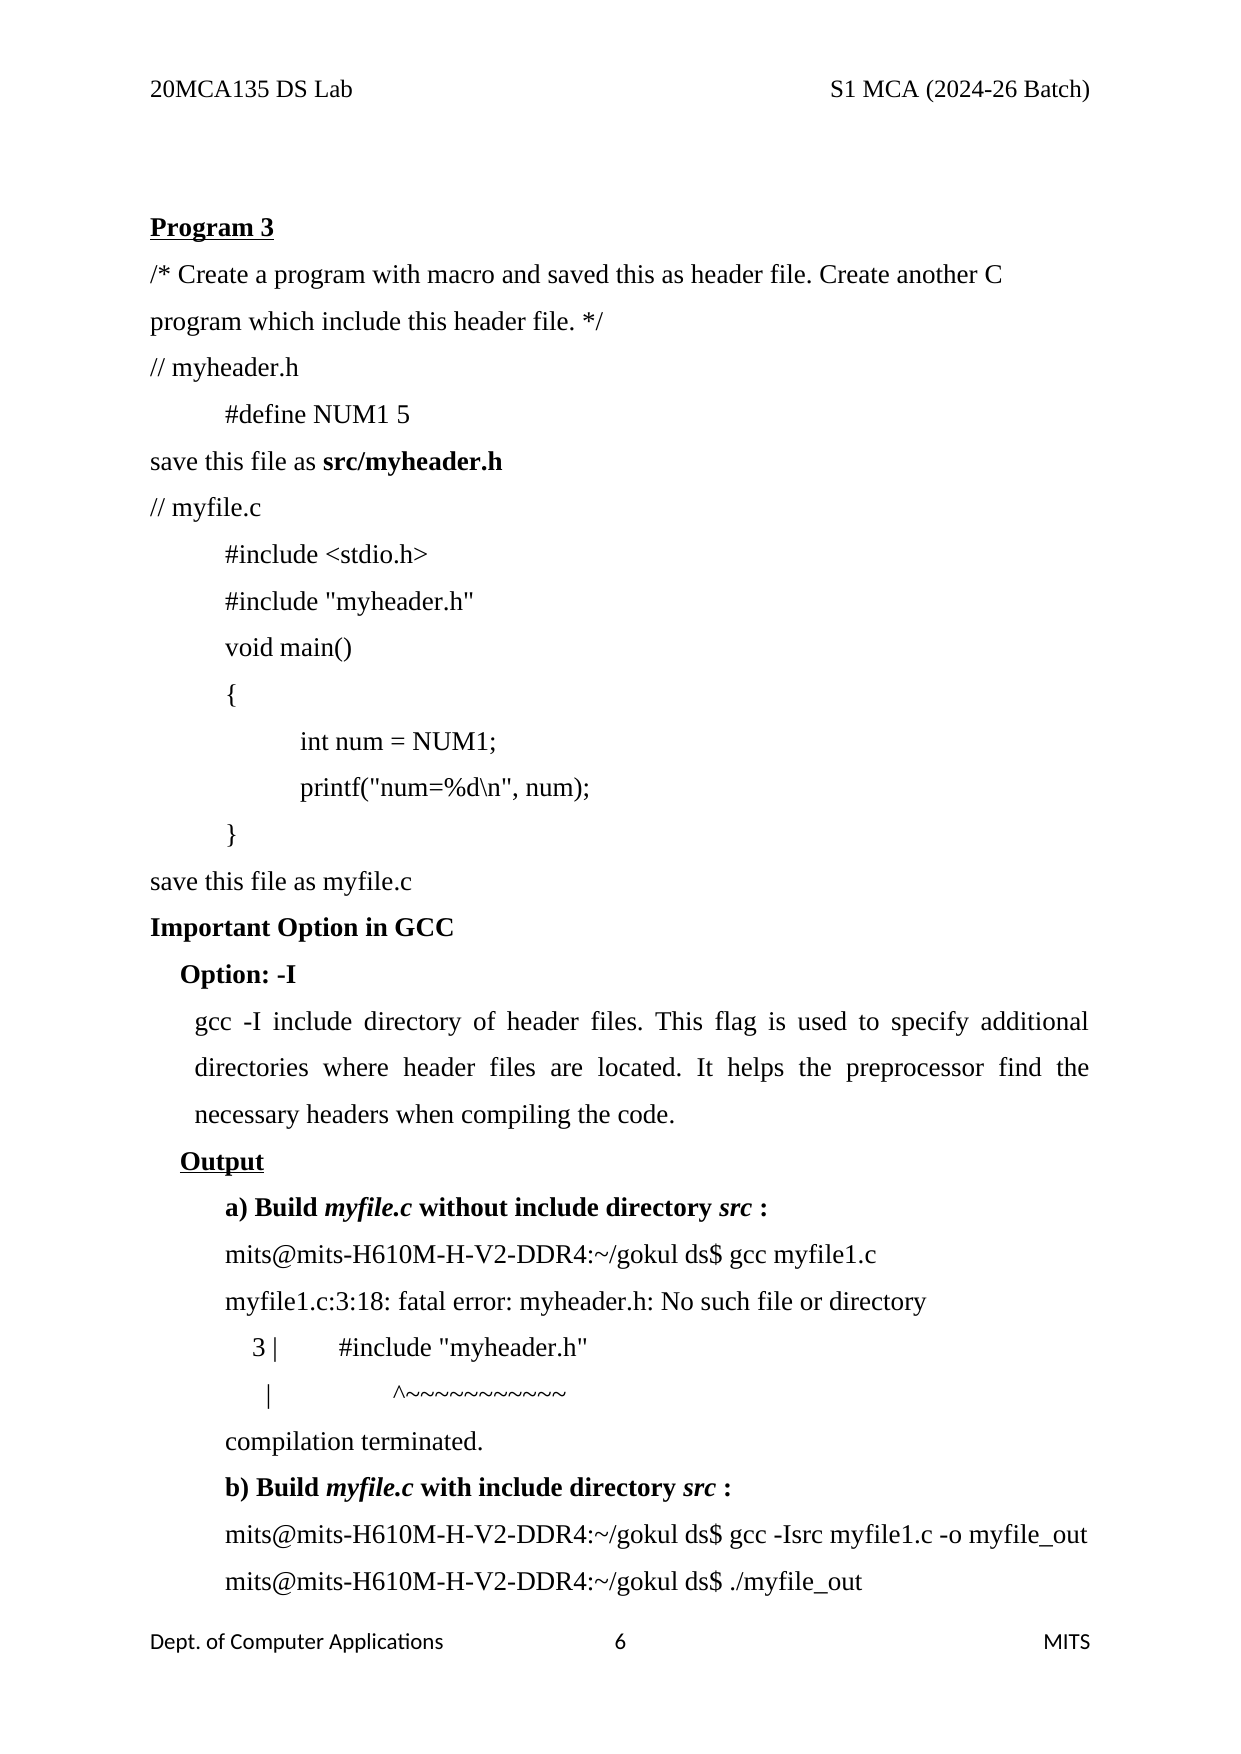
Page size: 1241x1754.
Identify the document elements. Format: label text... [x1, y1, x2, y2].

text // myfile.c #include <stdio.h> #include "myheader.h" void main() { int num = NUM1; printf("num=%d\n", num); } [150, 491, 1090, 849]
text /* Create a program with macro and saved this as header file. Create another C program which include this header file. */ [150, 258, 1090, 336]
text 3 | #include "myheader.h" [225, 1331, 1090, 1363]
text mits@mits-H610M-H-V2-DDR4:~/gokul ds$ gcc myfile1.c [225, 1238, 1090, 1269]
text // myheader.h #define NUM1 5 [150, 351, 1090, 429]
text compilation terminated. [225, 1425, 1090, 1456]
text Option: -I [179, 958, 1090, 989]
text Program 3 [150, 211, 1090, 243]
text gcc -I include directory of header files. This flag is used to specify additional directories where header files are located. It helps the preprocessor find the necessary headers when compiling the code. [194, 1005, 1090, 1129]
text Output [179, 1145, 1090, 1176]
text mits@mits-H610M-H-V2-DDR4:~/gokul ds$ ./myfile_out [225, 1565, 1090, 1596]
text b) Build myfile.c with include directory src : [225, 1471, 1090, 1503]
text mits@mits-H610M-H-V2-DDR4:~/gokul ds$ gcc -Isrc myfile1.c -o myfile_out [225, 1518, 1090, 1549]
text myfile1.c:3:18: fatal error: myheader.h: No such file or directory [225, 1285, 1090, 1316]
text | ^~~~~~~~~~~~ [225, 1378, 1090, 1409]
text save this file as myfile.c [150, 865, 1090, 896]
text a) Build myfile.c without include directory src : [225, 1191, 1090, 1223]
text save this file as src/myheader.h [150, 445, 1090, 476]
text Important Option in GCC [150, 911, 1090, 943]
